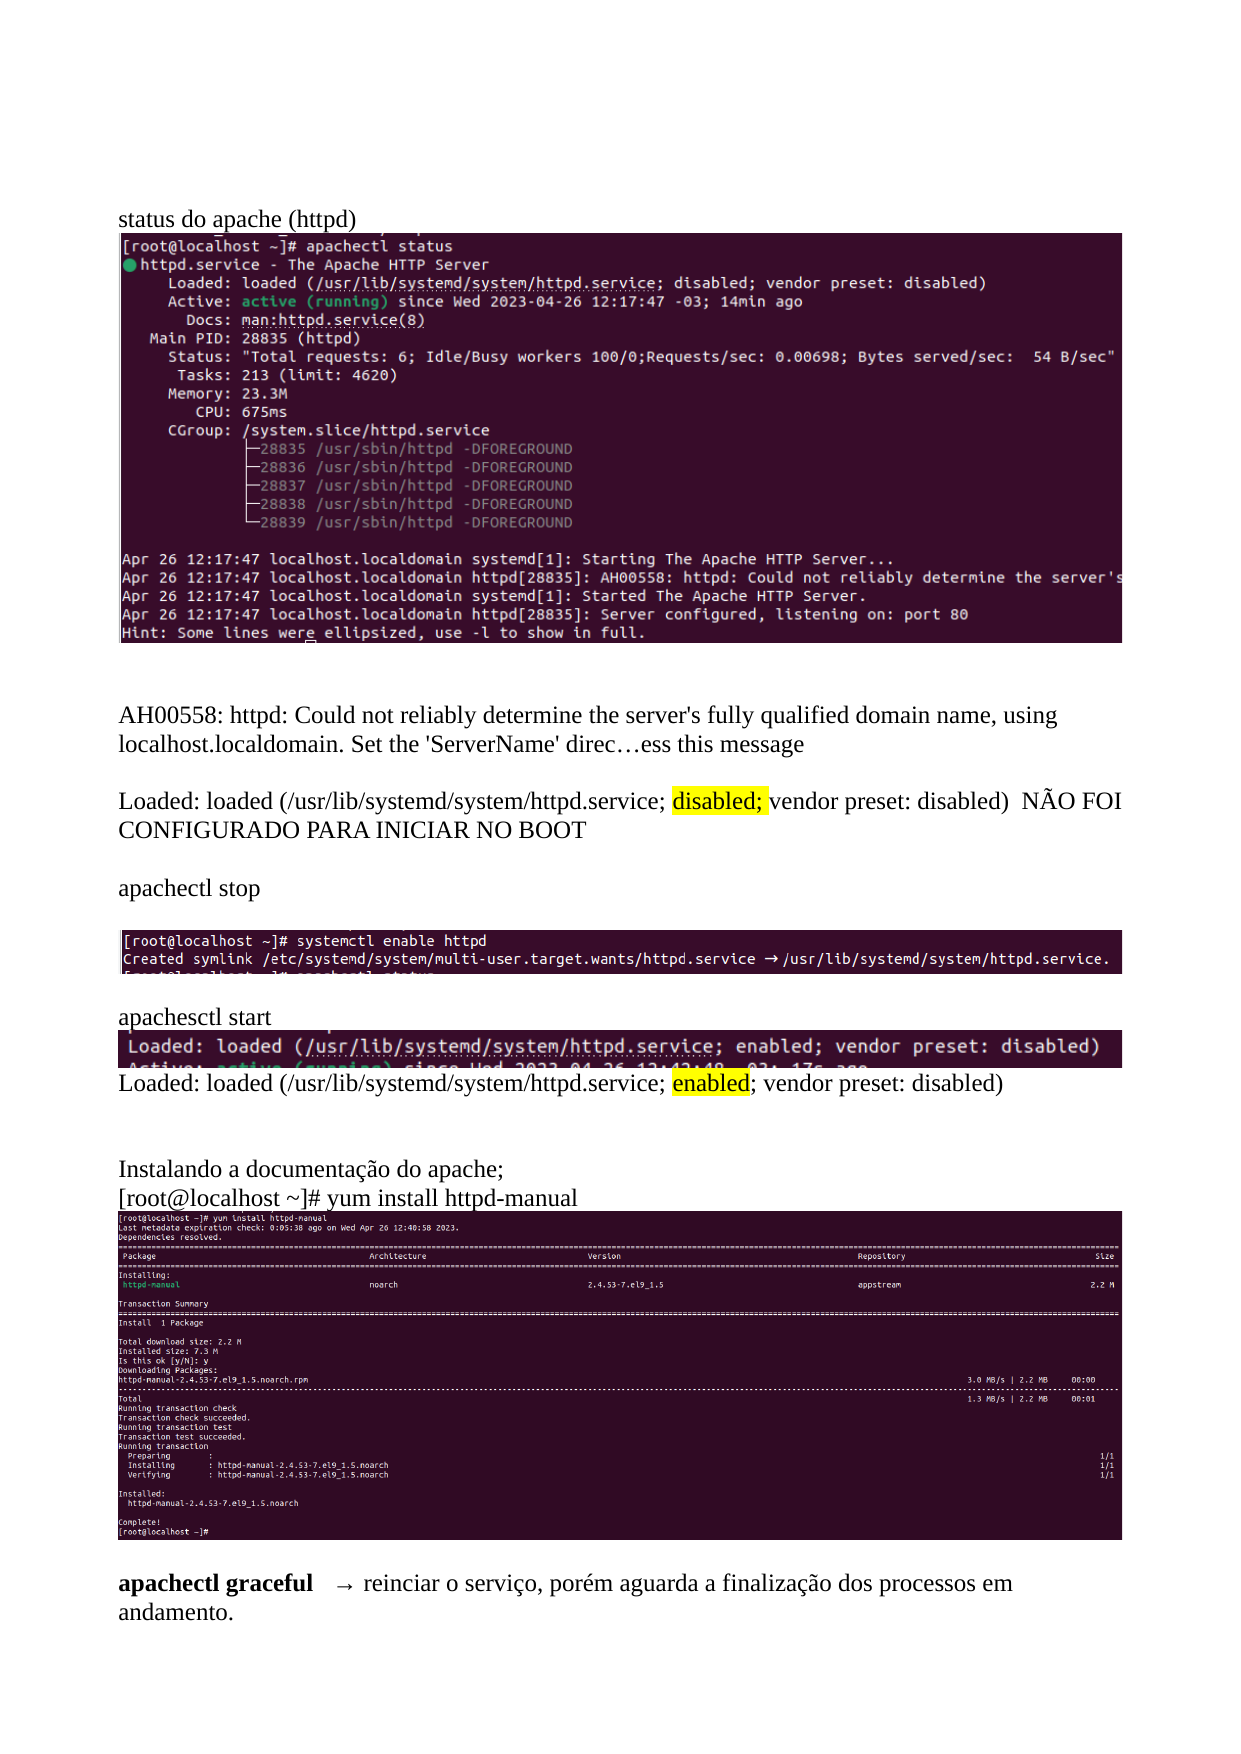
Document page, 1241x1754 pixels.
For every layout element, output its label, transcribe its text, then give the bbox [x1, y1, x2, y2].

picture [118, 930, 1123, 974]
text apachectl graceful → reinciar o serviço, porém aguarda a finalização dos processos em andamento. [118, 1568, 1122, 1626]
text Instalando a documentação do apache; [118, 1154, 1122, 1183]
text Loaded: loaded (/usr/lib/systemd/system/httpd.service; enabled; vendor preset: disabled) [118, 1068, 1122, 1096]
text apachectl stop [118, 873, 1122, 901]
text AH00558: httpd: Could not reliably determine the server's fully qualified domain name, using localhost.localdomain. Set the 'ServerName' direc…ess this message [118, 700, 1122, 758]
picture [118, 233, 1123, 643]
picture [118, 1030, 1123, 1068]
picture [118, 1211, 1123, 1540]
text Loaded: loaded (/usr/lib/systemd/system/httpd.service; disabled; vendor preset: disabled) NÃO FOI CONFIGURADO PARA INICIAR NO BOOT [118, 786, 1122, 844]
text status do apache (httpd) [118, 204, 1122, 233]
text apachesctl start [118, 1002, 1122, 1030]
text [root@localhost ~]# yum install httpd-manual [118, 1183, 1122, 1211]
